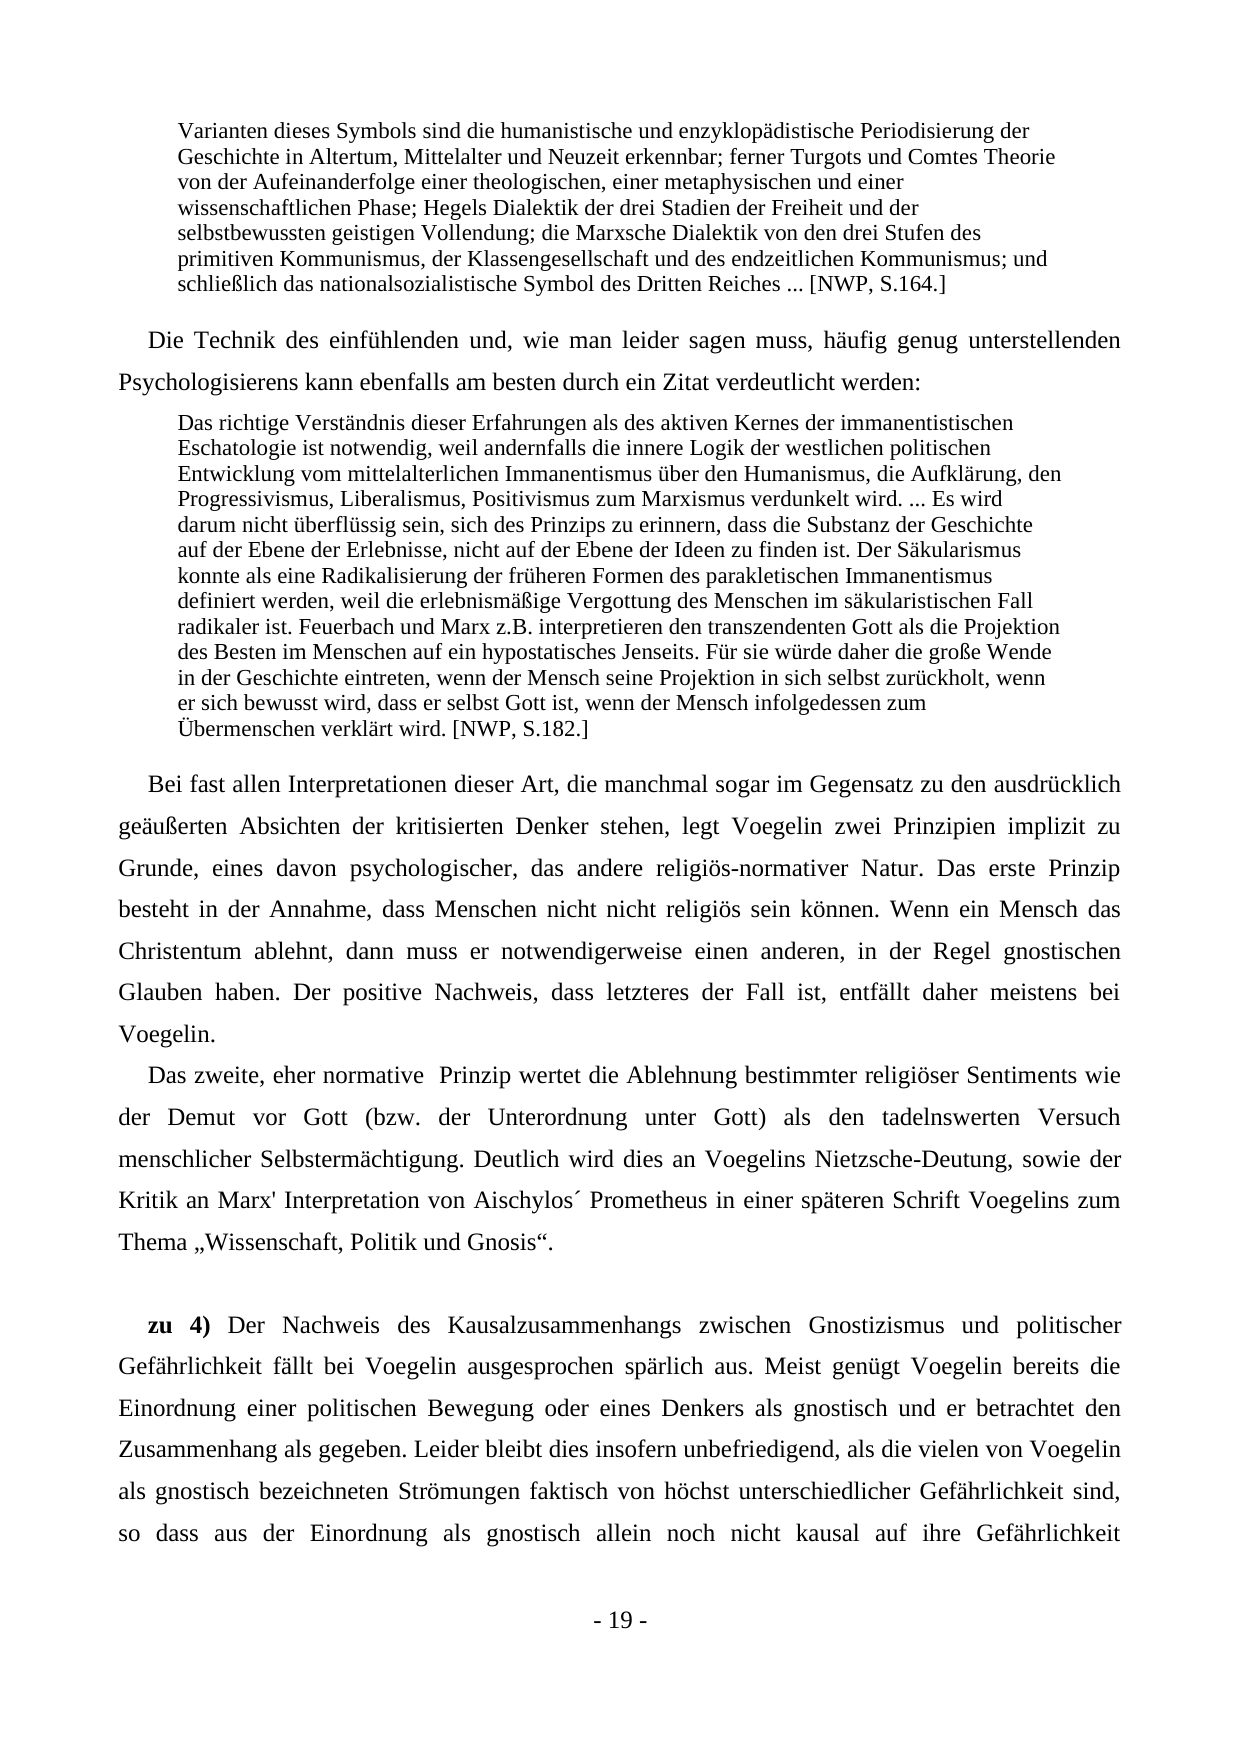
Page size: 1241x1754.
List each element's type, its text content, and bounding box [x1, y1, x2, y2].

text Bei fast allen Interpretationen dieser Art, die manchmal sogar im Gegensatz zu den ausdrücklich geäußerten Absichten der kritisierten Denker stehen, legt Voegelin zwei Prinzipien implizit zu Grunde, eines davon psychologischer, das andere religiös-normativer Natur. Das erste Prinzip besteht in der Annahme, dass Menschen nicht nicht religiös sein können. Wenn ein Mensch das Christentum ablehnt, dann muss er notwendigerweise einen anderen, in der Regel gnostischen Glauben haben. Der positive Nachweis, dass letzteres der Fall ist, entfällt daher meistens bei Voegelin. [118, 771, 1122, 1048]
text Das richtige Verständnis dieser Erfahrungen als des aktiven Kernes der immanentistischen Eschatologie ist notwendig, weil andernfalls die innere Logik der westlichen politischen Entwicklung vom mittelalterlichen Immanentismus über den Humanismus, die Aufklärung, den Progressivismus, Liberalismus, Positivismus zum Marxismus verdunkelt wird. ... Es wird darum nicht überflüssig sein, sich des Prinzips zu erinnern, dass die Substanz der Geschichte auf der Ebene der Erlebnisse, nicht auf der Ebene der Ideen zu finden ist. Der Säkularismus konnte als eine Radikalisierung der früheren Formen des parakletischen Immanentismus definiert werden, weil die erlebnismäßige Vergottung des Menschen im säkularistischen Fall radikaler ist. Feuerbach und Marx z.B. interpretieren den transzendenten Gott als die Projektion des Besten im Menschen auf ein hypostatisches Jenseits. Für sie würde daher die große Wende in der Geschichte eintreten, wenn der Mensch seine Projektion in sich selbst zurückholt, wenn er sich bewusst wird, dass er selbst Gott ist, wenn der Mensch infolgedessen zum Übermenschen verklärt wird. [NWP, S.182.] [177, 409, 1063, 741]
text Die Technik des einfühlenden und, wie man leider sagen muss, häufig genug unterstellenden Psychologisierens kann ebenfalls am besten durch ein Zitat verdeutlicht werden: [118, 326, 1122, 396]
text zu 4) Der Nachweis des Kausalzusammenhangs zwischen Gnostizismus und politischer Gefährlichkeit fällt bei Voegelin ausgesprochen spärlich aus. Meist genügt Voegelin bereits die Einordnung einer politischen Bewegung oder eines Denkers als gnostisch und er betrachtet den Zusammenhang als gegeben. Leider bleibt dies insofern unbefriedigend, als die vielen von Voegelin als gnostisch bezeichneten Strömungen faktisch von höchst unterschiedlicher Gefährlichkeit sind, so dass aus der Einordnung als gnostisch allein noch nicht kausal auf ihre Gefährlichkeit [118, 1311, 1122, 1546]
text Das zweite, eher normative Prinzip wertet die Ablehnung bestimmter religiöser Sentiments wie der Demut vor Gott (bzw. der Unterordnung unter Gott) als den tadelnswerten Versuch menschlicher Selbstermächtigung. Deutlich wird dies an Voegelins Nietzsche-Deutung, sowie der Kritik an Marx' Interpretation von Aischylos´ Prometheus in einer späteren Schrift Voegelins zum Thema „Wissenschaft, Politik und Gnosis“. [118, 1062, 1122, 1256]
text Varianten dieses Symbols sind die humanistische und enzyklopädistische Periodisierung der Geschichte in Altertum, Mittelalter und Neuzeit erkennbar; ferner Turgots und Comtes Theorie von der Aufeinanderfolge einer theologischen, einer metaphysischen und einer wissenschaftlichen Phase; Hegels Dialektik der drei Stadien der Freiheit und der selbstbewussten geistigen Vollendung; die Marxsche Dialektik von den drei Stufen des primitiven Kommunismus, der Klassengesellschaft und des endzeitlichen Kommunismus; und schließlich das nationalsozialistische Symbol des Dritten Reiches ... [NWP, S.164.] [177, 118, 1063, 297]
